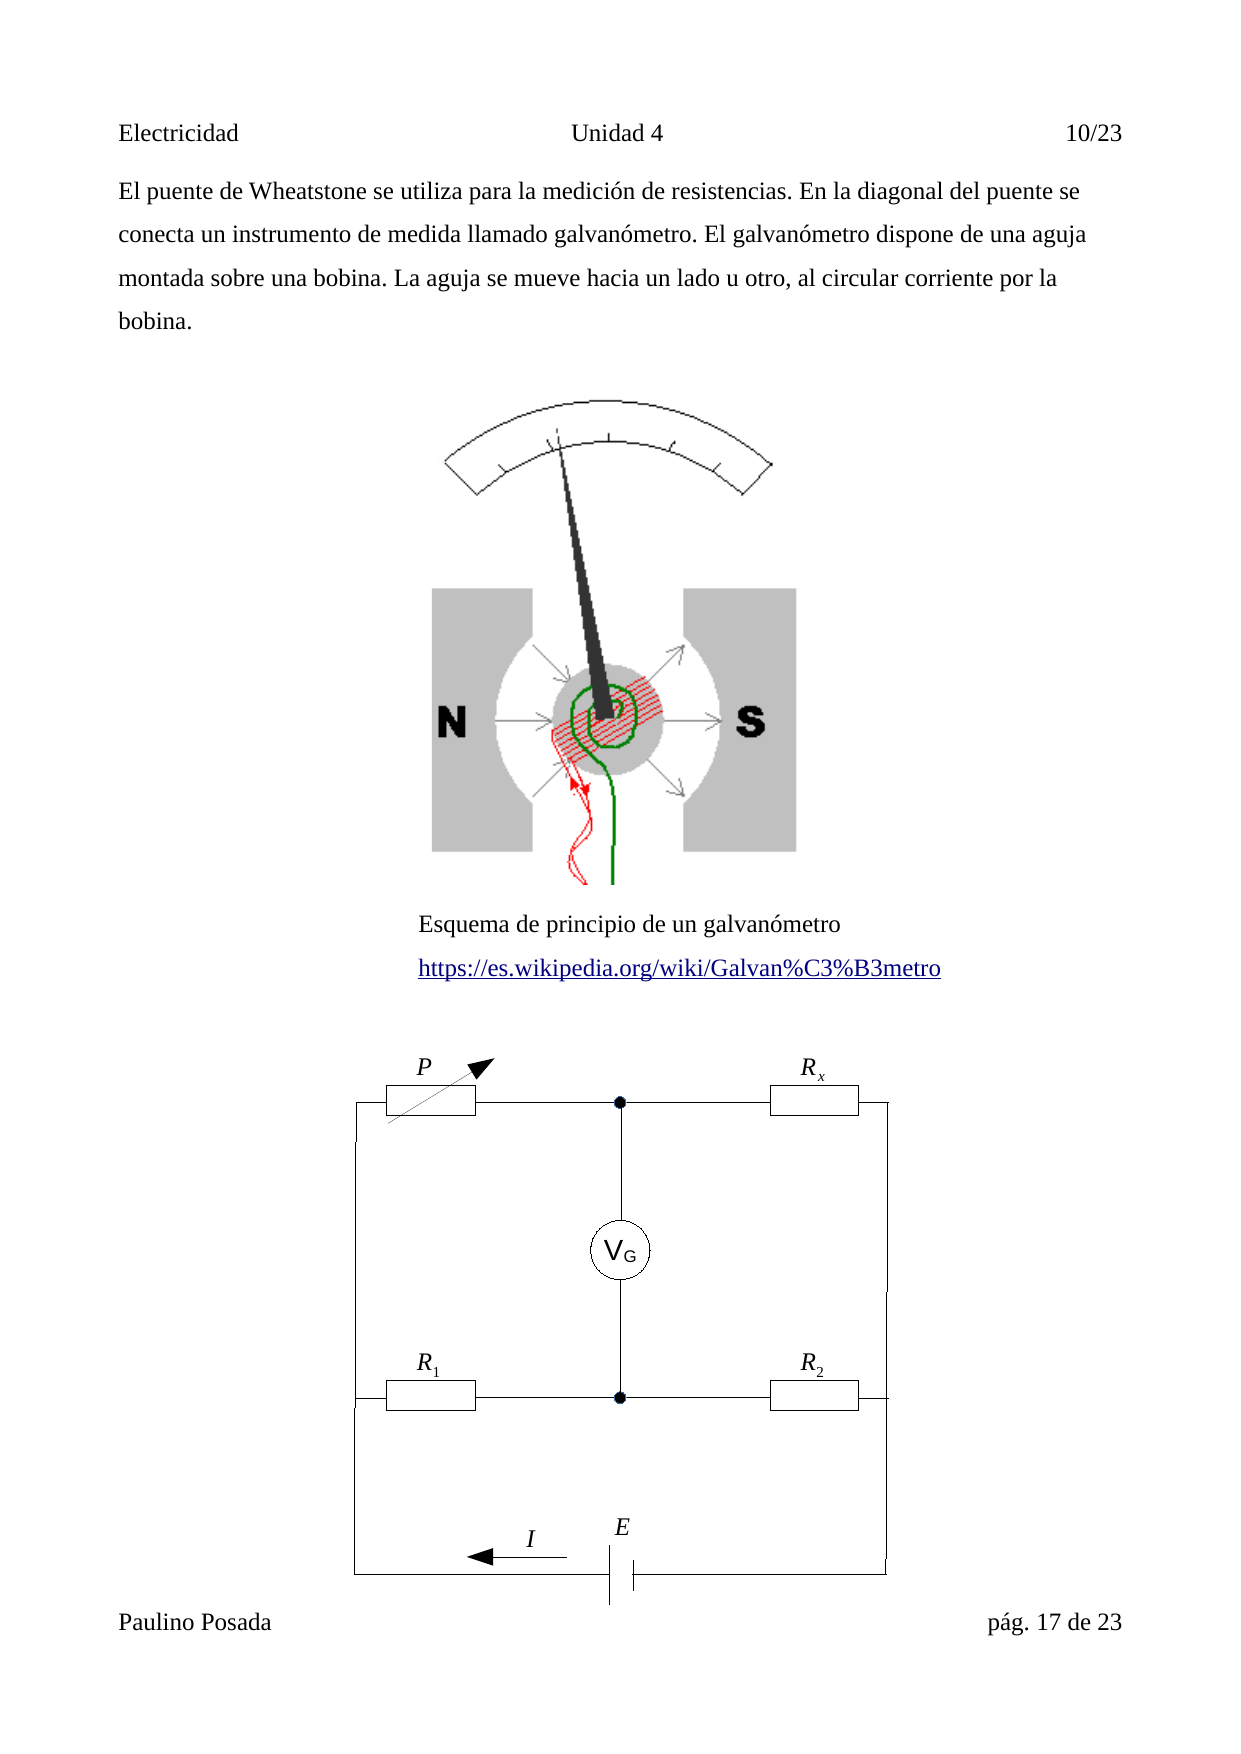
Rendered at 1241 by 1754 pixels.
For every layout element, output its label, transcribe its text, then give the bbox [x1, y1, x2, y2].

text https://es.wikipedia.org/wiki/Galvan%C3%B3metro [118, 953, 1122, 981]
text El puente de Wheatstone se utiliza para la medición de resistencias. En la diagonal del puente se conecta un instrumento de medida llamado galvanómetro. El galvanómetro dispone de una aguja montada sobre una bobina. La aguja se mueve hacia un lado u otro, al circular corriente por la bobina. [118, 176, 1122, 334]
picture [431, 392, 809, 885]
text Esquema de principio de un galvanómetro [118, 909, 1122, 938]
